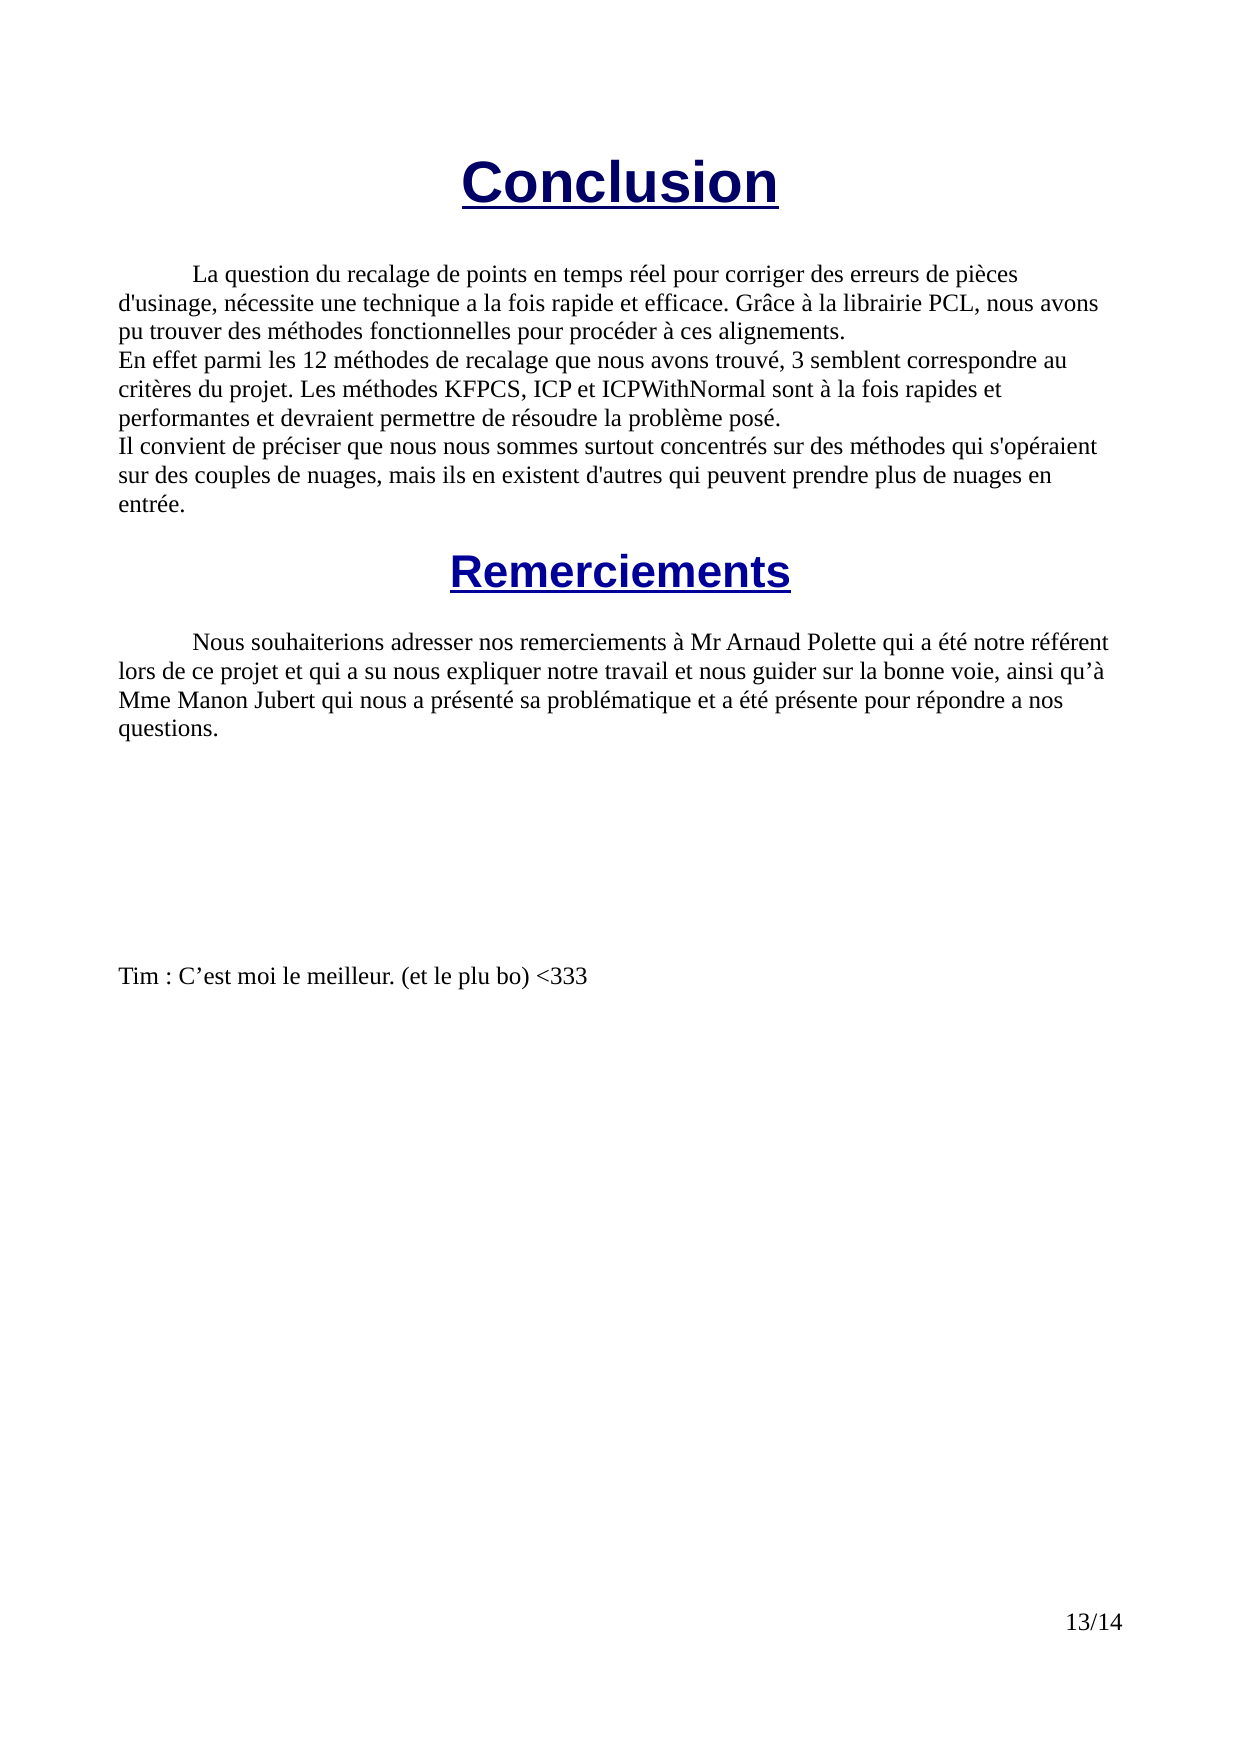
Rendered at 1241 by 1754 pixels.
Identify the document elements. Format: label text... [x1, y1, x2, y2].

text Tim : C’est moi le meilleur. (et le plu bo) <333 [118, 961, 1122, 990]
subtitle Remerciements [118, 545, 1122, 598]
text La question du recalage de points en temps réel pour corriger des erreurs de pièces d'usinage, nécessite une technique a la fois rapide et efficace. Grâce à la librairie PCL, nous avons pu trouver des méthodes fonctionnelles pour procéder à ces alignements. En effet parmi les 12 méthodes de recalage que nous avons trouvé, 3 semblent correspondre au critères du projet. Les méthodes KFPCS, ICP et ICPWithNormal sont à la fois rapides et performantes et devraient permettre de résoudre la problème posé. Il convient de préciser que nous nous sommes surtout concentrés sur des méthodes qui s'opéraient sur des couples de nuages, mais ils en existent d'autres qui peuvent prendre plus de nuages en entrée. [118, 259, 1122, 518]
text Nous souhaiterions adresser nos remerciements à Mr Arnaud Polette qui a été notre référent lors de ce projet et qui a su nous expliquer notre travail et nous guider sur la bonne voie, ainsi qu’à Mme Manon Jubert qui nous a présenté sa problématique et a été présente pour répondre a nos questions. [118, 627, 1122, 742]
subtitle Conclusion [118, 148, 1122, 215]
